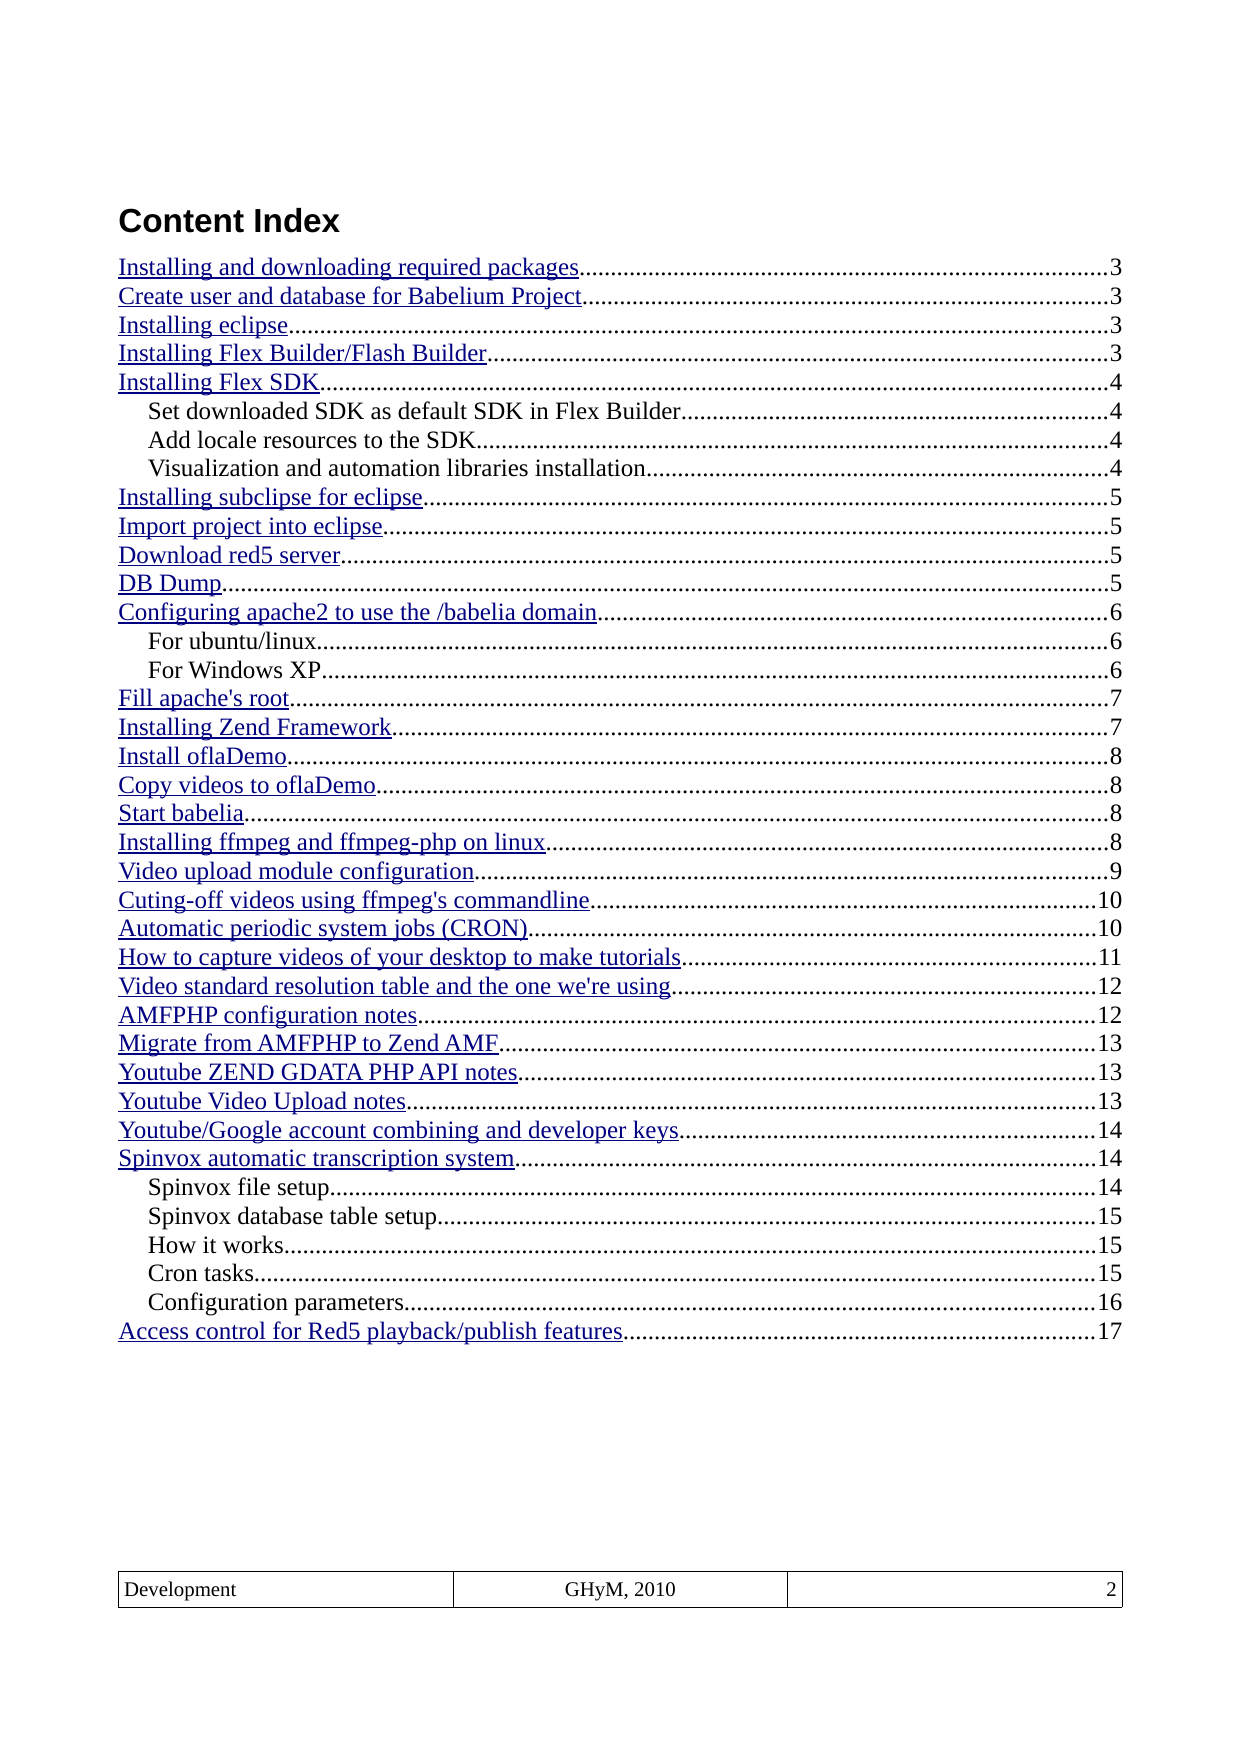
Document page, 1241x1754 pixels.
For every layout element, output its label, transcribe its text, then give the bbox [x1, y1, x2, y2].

text Installing subclipse for eclipse 5 [118, 482, 1122, 511]
text Visualization and automation libraries installation 4 [148, 453, 1122, 482]
text Video upload module configuration 9 [118, 856, 1122, 885]
text Spinvox file setup 14 [148, 1172, 1122, 1201]
text Automatic periodic system jobs (CRON) 10 [118, 913, 1122, 942]
text Download red5 server 5 [118, 540, 1122, 568]
text Youtube Video Upload notes 13 [118, 1086, 1122, 1115]
text How to capture videos of your desktop to make tutorials 11 [118, 942, 1122, 971]
text Youtube ZEND GDATA PHP API notes 13 [118, 1057, 1122, 1086]
text Copy videos to oflaDemo 8 [118, 770, 1122, 798]
text Fill apache's root 7 [118, 683, 1122, 712]
text Installing ffmpeg and ffmpeg-php on linux 8 [118, 827, 1122, 856]
text Installing Zend Framework 7 [118, 712, 1122, 741]
subtitle Content Index [118, 201, 1122, 240]
text Migrate from AMFPHP to Zend AMF 13 [118, 1028, 1122, 1057]
text Add locale resources to the SDK 4 [148, 425, 1122, 453]
text Access control for Red5 playback/publish features 17 [118, 1316, 1122, 1345]
text Install oflaDemo 8 [118, 741, 1122, 770]
text For ubuntu/linux 6 [148, 626, 1122, 655]
text Start babelia 8 [118, 798, 1122, 827]
text How it works 15 [148, 1230, 1122, 1258]
text Installing eclipse 3 [118, 310, 1122, 338]
text Cuting-off videos using ffmpeg's commandline 10 [118, 885, 1122, 913]
text Create user and database for Babelium Project 3 [118, 281, 1122, 310]
text Installing Flex Builder/Flash Builder 3 [118, 338, 1122, 367]
text For Windows XP 6 [148, 655, 1122, 683]
text Youtube/Google account combining and developer keys 14 [118, 1115, 1122, 1143]
text Import project into eclipse 5 [118, 511, 1122, 540]
text Spinvox automatic transcription system 14 [118, 1143, 1122, 1172]
text Set downloaded SDK as default SDK in Flex Builder 4 [148, 396, 1122, 425]
text Video standard resolution table and the one we're using 12 [118, 971, 1122, 1000]
text Installing Flex SDK 4 [118, 367, 1122, 396]
text Spinvox database table setup 15 [148, 1201, 1122, 1230]
text Installing and downloading required packages 3 [118, 252, 1122, 281]
text Configuration parameters 16 [148, 1287, 1122, 1316]
text AMFPHP configuration notes 12 [118, 1000, 1122, 1028]
text Cron tasks 15 [148, 1258, 1122, 1287]
text Configuring apache2 to use the /babelia domain 6 [118, 597, 1122, 626]
text DB Dump 5 [118, 568, 1122, 597]
